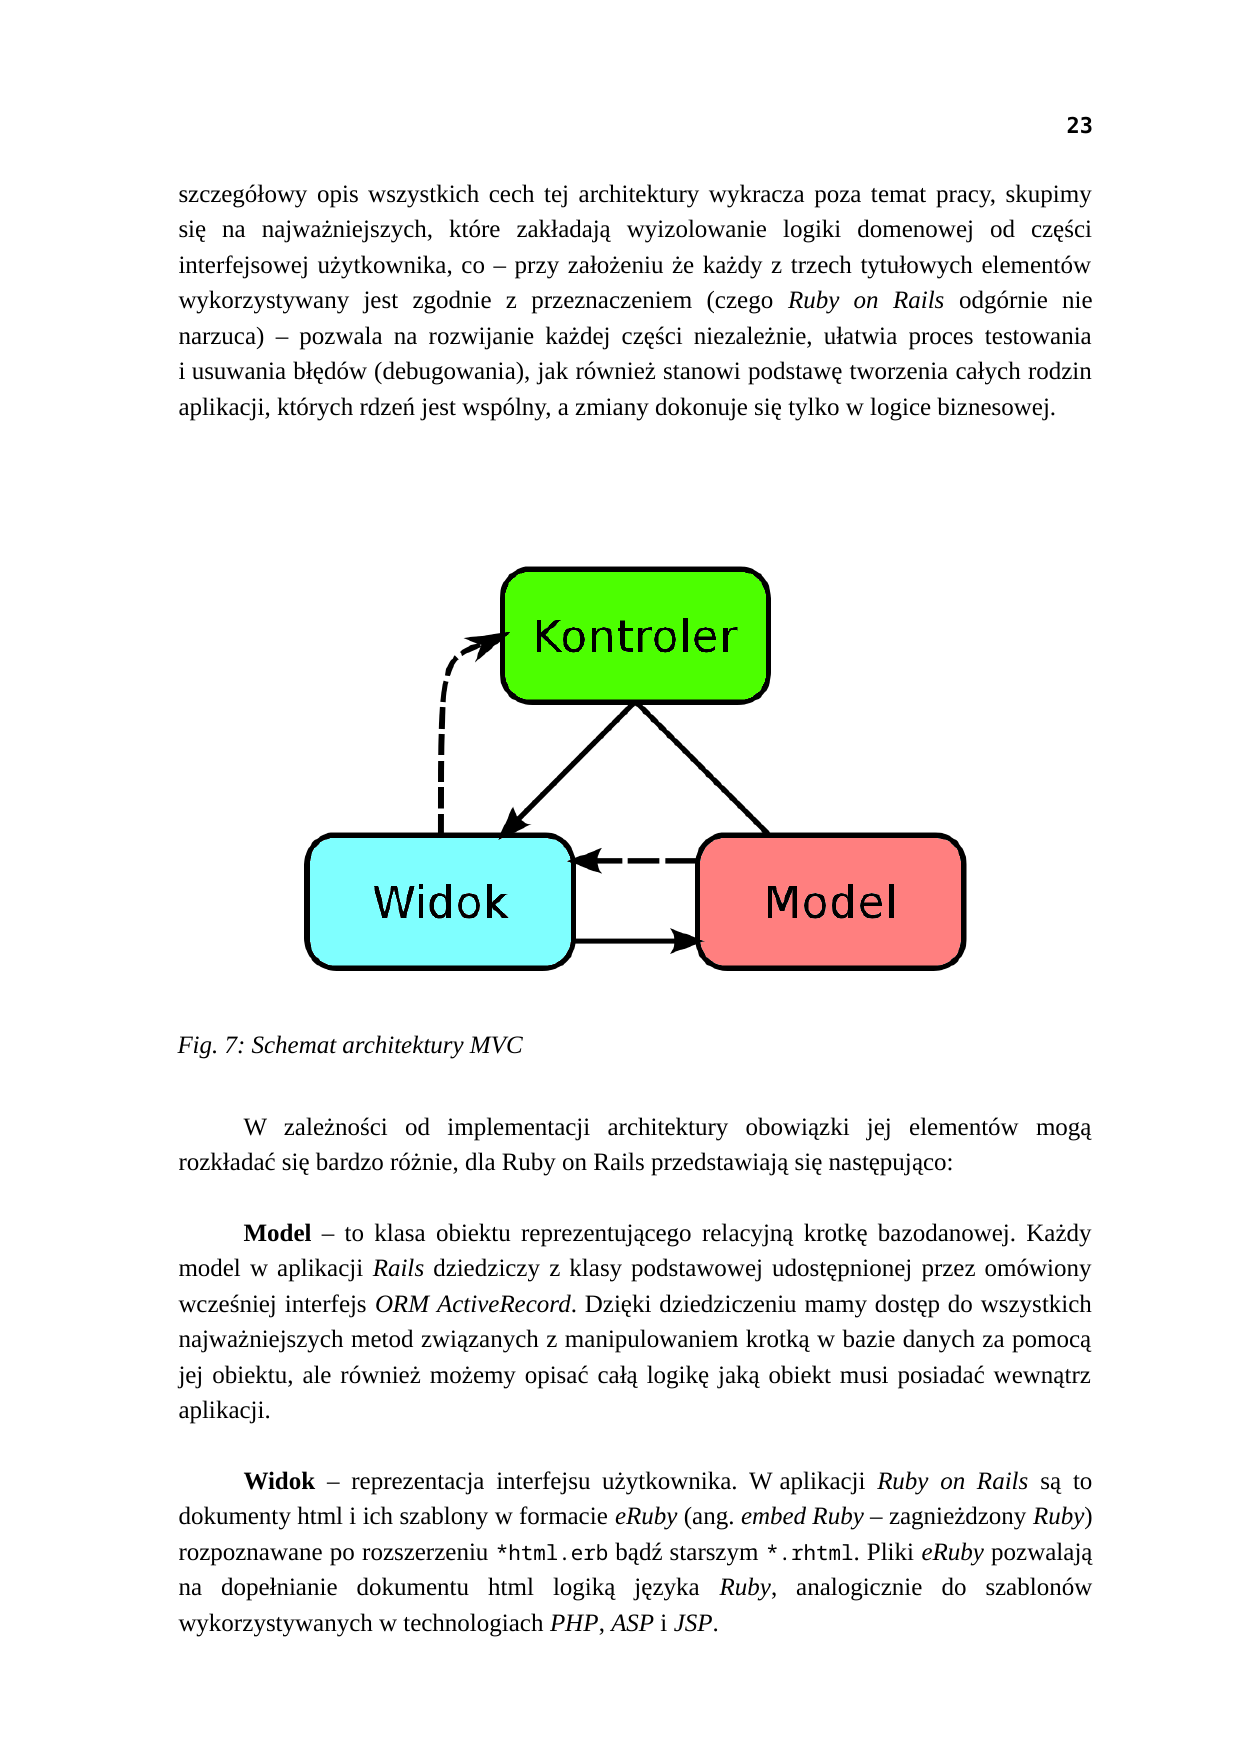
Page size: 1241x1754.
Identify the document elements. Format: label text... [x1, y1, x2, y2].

text Fig. 7: Schemat architektury MVC [177, 1030, 1093, 1059]
text W zależności od implementacji architektury obowiązki jej elementów mogą rozkładać się bardzo różnie, dla Ruby on Rails przedstawiają się następująco: [178, 1107, 1093, 1178]
text Widok – reprezentacja interfejsu użytkownika. W aplikacji Ruby on Rails są to dokumenty html i ich szablony w formacie eRuby (ang. embed Ruby – zagnieżdzony Ruby) rozpoznawane po rozszerzeniu *html.erb bądź starszym *.rhtml. Pliki eRuby pozwalają na dopełnianie dokumentu html logiką języka Ruby, analogicznie do szablonów wykorzystywanych w technologiach PHP, ASP i JSP. [178, 1461, 1093, 1638]
text Model – to klasa obiektu reprezentującego relacyjną krotkę bazodanowej. Każdy model w aplikacji Rails dziedziczy z klasy podstawowej udostępnionej przez omówiony wcześniej interfejs ORM ActiveRecord. Dzięki dziedziczeniu mamy dostęp do wszystkich najważniejszych metod związanych z manipulowaniem krotką w bazie danych za pomocą jej obiektu, ale również możemy opisać całą logikę jaką obiekt musi posiadać wewnątrz aplikacji. [178, 1213, 1093, 1426]
list szczegółowy opis wszystkich cech tej architektury wykracza poza temat pracy, skupimy się na najważniejszych, które zakładają wyizolowanie logiki domenowej od części interfejsowej użytkownika, co – przy założeniu że każdy z trzech tytułowych elementów wykorzystywany jest zgodnie z przeznaczeniem (czego Ruby on Rails odgórnie nie narzuca) – pozwala na rozwijanie każdej części niezależnie, ułatwia proces testowania i usuwania błędów (debugowania), jak również stanowi podstawę tworzenia całych rodzin aplikacji, których rdzeń jest wspólny, a zmiany dokonuje się tylko w logice biznesowej. [178, 174, 1093, 422]
picture [280, 481, 990, 1012]
table_header [177, 475, 1093, 1018]
